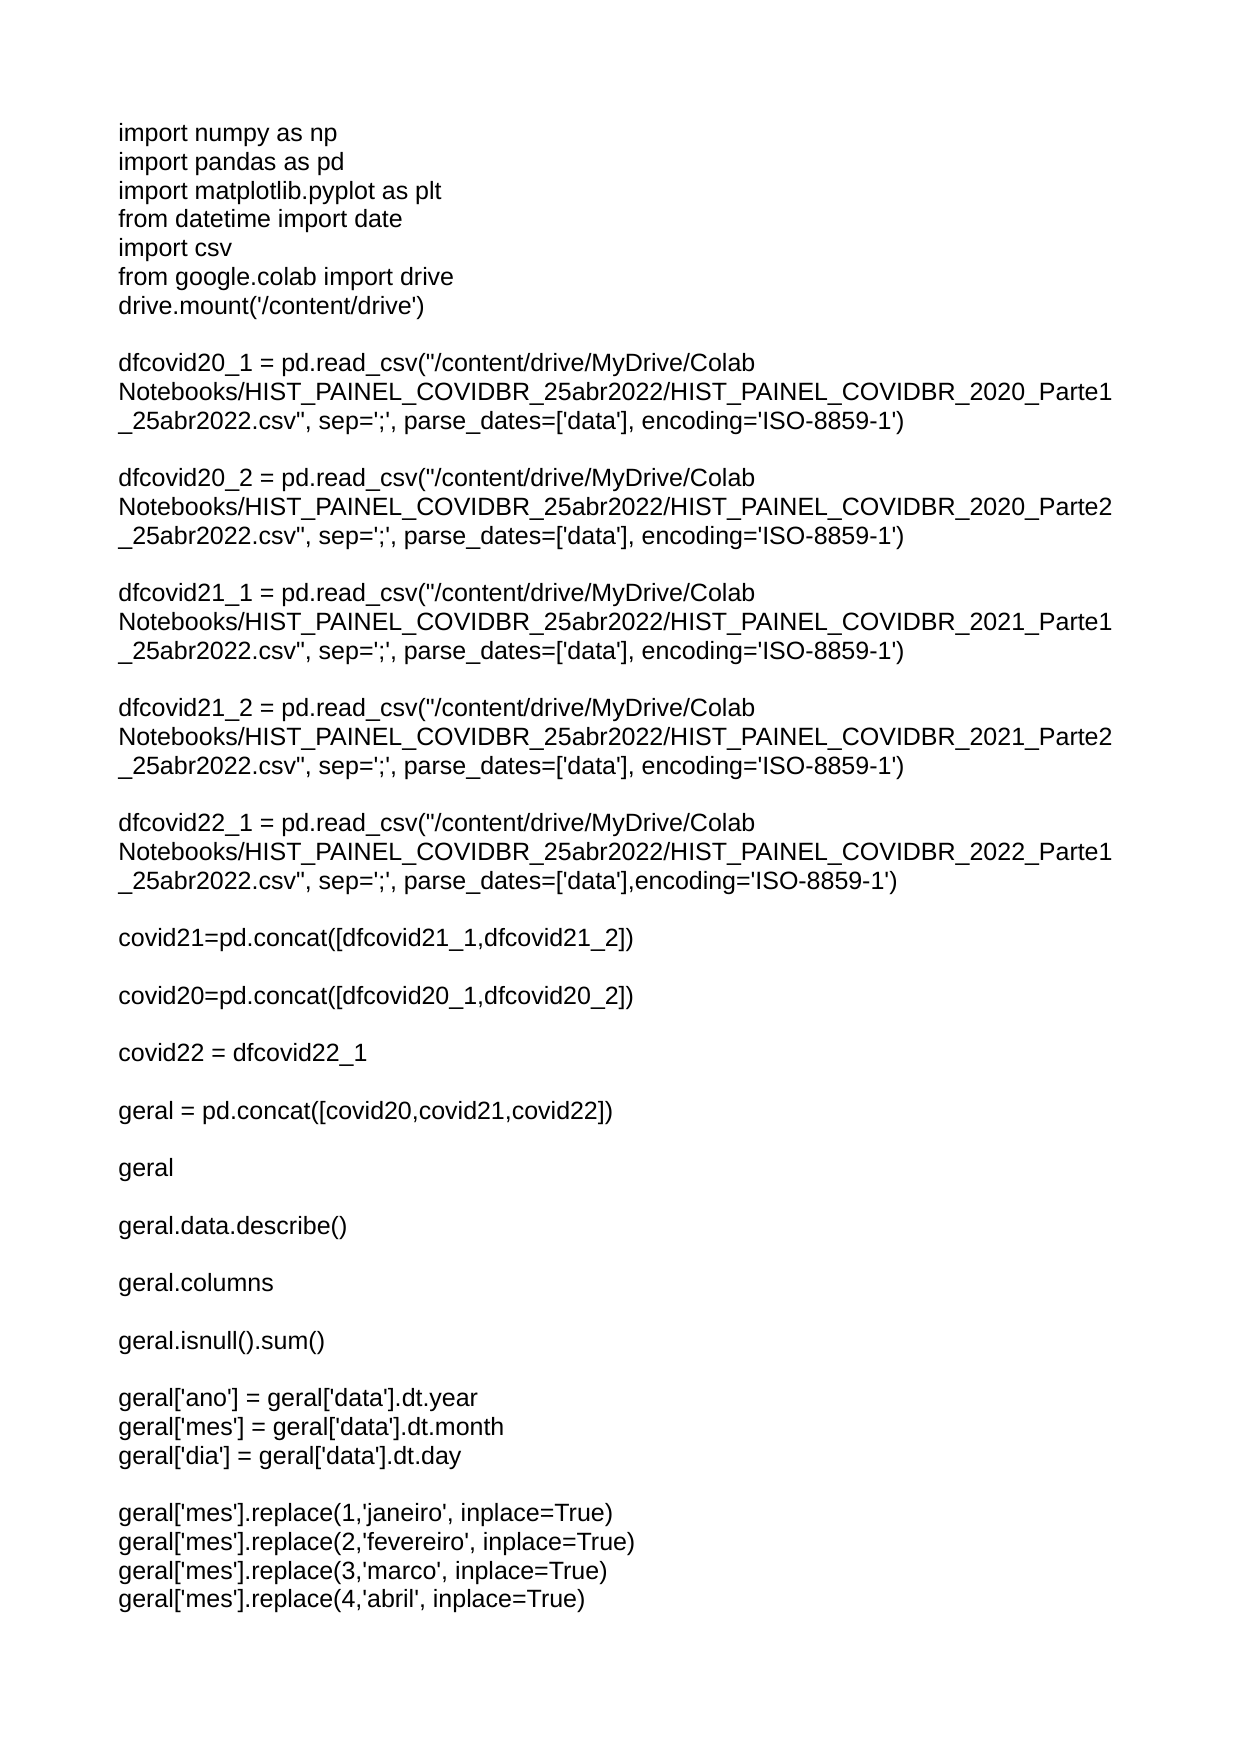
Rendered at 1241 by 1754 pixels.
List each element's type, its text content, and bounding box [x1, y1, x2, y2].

text import matplotlib.pyplot as plt [118, 176, 1122, 204]
text geral['mes'] = geral['data'].dt.month [118, 1412, 1122, 1441]
text geral['mes'].replace(4,'abril', inplace=True) [118, 1584, 1122, 1613]
text geral = pd.concat([covid20,covid21,covid22]) [118, 1096, 1122, 1124]
text geral.columns [118, 1268, 1122, 1297]
text import pandas as pd [118, 147, 1122, 176]
text geral.data.describe() [118, 1211, 1122, 1239]
text geral.isnull().sum() [118, 1326, 1122, 1354]
text geral [118, 1153, 1122, 1182]
text import csv [118, 233, 1122, 262]
text dfcovid20_2 = pd.read_csv("/content/drive/MyDrive/Colab Notebooks/HIST_PAINEL_COVIDBR_25abr2022/HIST_PAINEL_COVIDBR_2020_Parte2_25abr2022.csv", sep=';', parse_dates=['data'], encoding='ISO-8859-1') [118, 463, 1122, 549]
text covid22 = dfcovid22_1 [118, 1038, 1122, 1067]
text geral['mes'].replace(3,'marco', inplace=True) [118, 1556, 1122, 1584]
text dfcovid20_1 = pd.read_csv("/content/drive/MyDrive/Colab Notebooks/HIST_PAINEL_COVIDBR_25abr2022/HIST_PAINEL_COVIDBR_2020_Parte1_25abr2022.csv", sep=';', parse_dates=['data'], encoding='ISO-8859-1') [118, 348, 1122, 434]
text geral['dia'] = geral['data'].dt.day [118, 1441, 1122, 1469]
text import numpy as np [118, 118, 1122, 147]
text covid21=pd.concat([dfcovid21_1,dfcovid21_2]) [118, 923, 1122, 952]
text geral['ano'] = geral['data'].dt.year [118, 1383, 1122, 1412]
text geral['mes'].replace(2,'fevereiro', inplace=True) [118, 1527, 1122, 1556]
text covid20=pd.concat([dfcovid20_1,dfcovid20_2]) [118, 981, 1122, 1009]
text dfcovid22_1 = pd.read_csv("/content/drive/MyDrive/Colab Notebooks/HIST_PAINEL_COVIDBR_25abr2022/HIST_PAINEL_COVIDBR_2022_Parte1_25abr2022.csv", sep=';', parse_dates=['data'],encoding='ISO-8859-1') [118, 808, 1122, 894]
text geral['mes'].replace(1,'janeiro', inplace=True) [118, 1498, 1122, 1527]
text from google.colab import drive [118, 262, 1122, 291]
text dfcovid21_1 = pd.read_csv("/content/drive/MyDrive/Colab Notebooks/HIST_PAINEL_COVIDBR_25abr2022/HIST_PAINEL_COVIDBR_2021_Parte1_25abr2022.csv", sep=';', parse_dates=['data'], encoding='ISO-8859-1') [118, 578, 1122, 664]
text dfcovid21_2 = pd.read_csv("/content/drive/MyDrive/Colab Notebooks/HIST_PAINEL_COVIDBR_25abr2022/HIST_PAINEL_COVIDBR_2021_Parte2_25abr2022.csv", sep=';', parse_dates=['data'], encoding='ISO-8859-1') [118, 693, 1122, 779]
text drive.mount('/content/drive') [118, 291, 1122, 319]
text from datetime import date [118, 204, 1122, 233]
